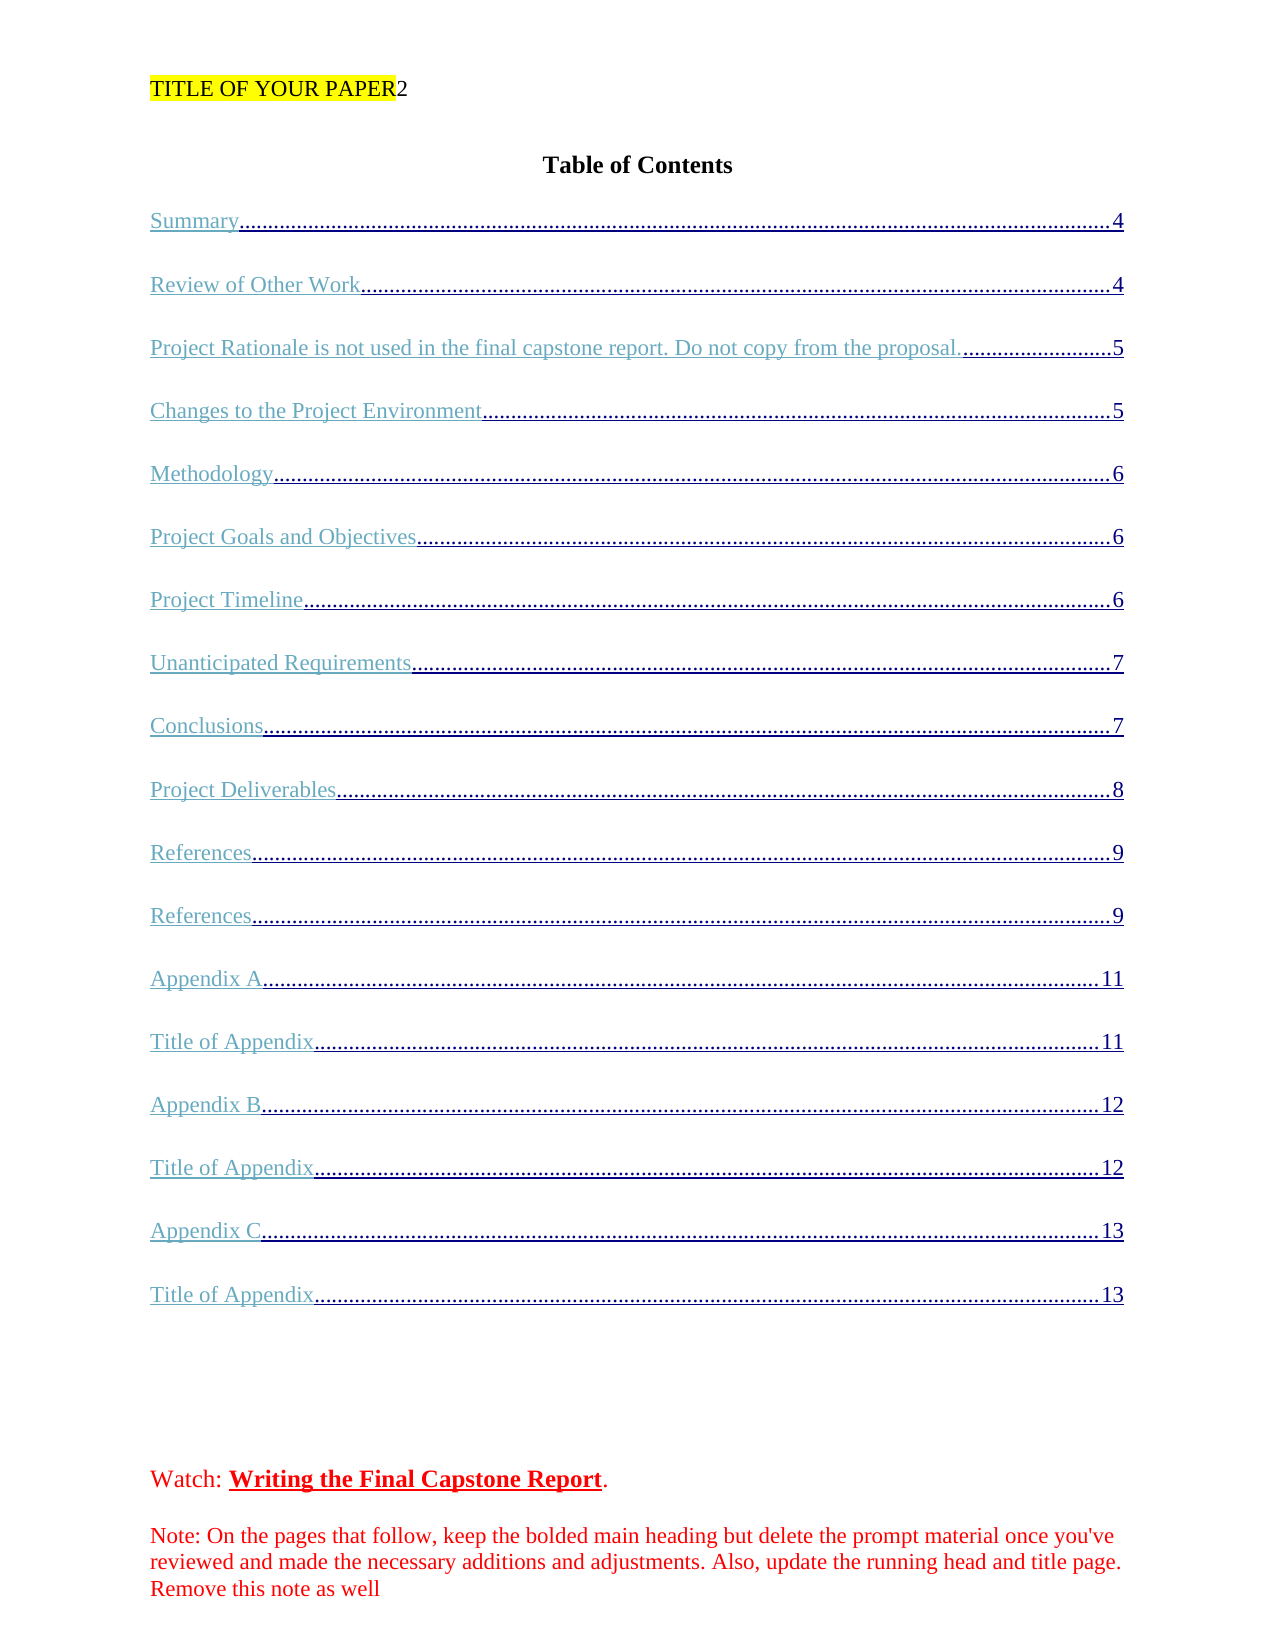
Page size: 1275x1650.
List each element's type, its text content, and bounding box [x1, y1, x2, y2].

text Appendix A 11 [150, 965, 1125, 991]
text Project Rationale is not used in the final capstone report. Do not copy from the proposal. 5 [150, 334, 1125, 360]
text Table of Contents [150, 150, 1125, 179]
text Project Timeline 6 [150, 586, 1125, 613]
text Title of Appendix 13 [150, 1281, 1125, 1307]
text References 9 [150, 839, 1125, 865]
text Review of Other Work 4 [150, 271, 1125, 297]
text Title of Appendix 11 [150, 1028, 1125, 1054]
text Project Deliverables 8 [150, 776, 1125, 802]
text Changes to the Project Environment 5 [150, 397, 1125, 423]
text Unanticipated Requirements 7 [150, 649, 1125, 676]
text References 9 [150, 902, 1125, 928]
text Note: On the pages that follow, keep the bolded main heading but delete the prompt material once you've reviewed and made the necessary additions and adjustments. Also, update the running head and title page. Remove this note as well [150, 1522, 1125, 1601]
text Methodology 6 [150, 460, 1125, 486]
text Appendix B 12 [150, 1091, 1125, 1118]
text Appendix C 13 [150, 1217, 1125, 1244]
text Project Goals and Objectives 6 [150, 523, 1125, 549]
text Title of Appendix 12 [150, 1154, 1125, 1181]
text Watch: Writing the Final Capstone Report. [150, 1464, 1125, 1493]
text Conclusions 7 [150, 712, 1125, 739]
text Summary 4 [150, 207, 1125, 234]
